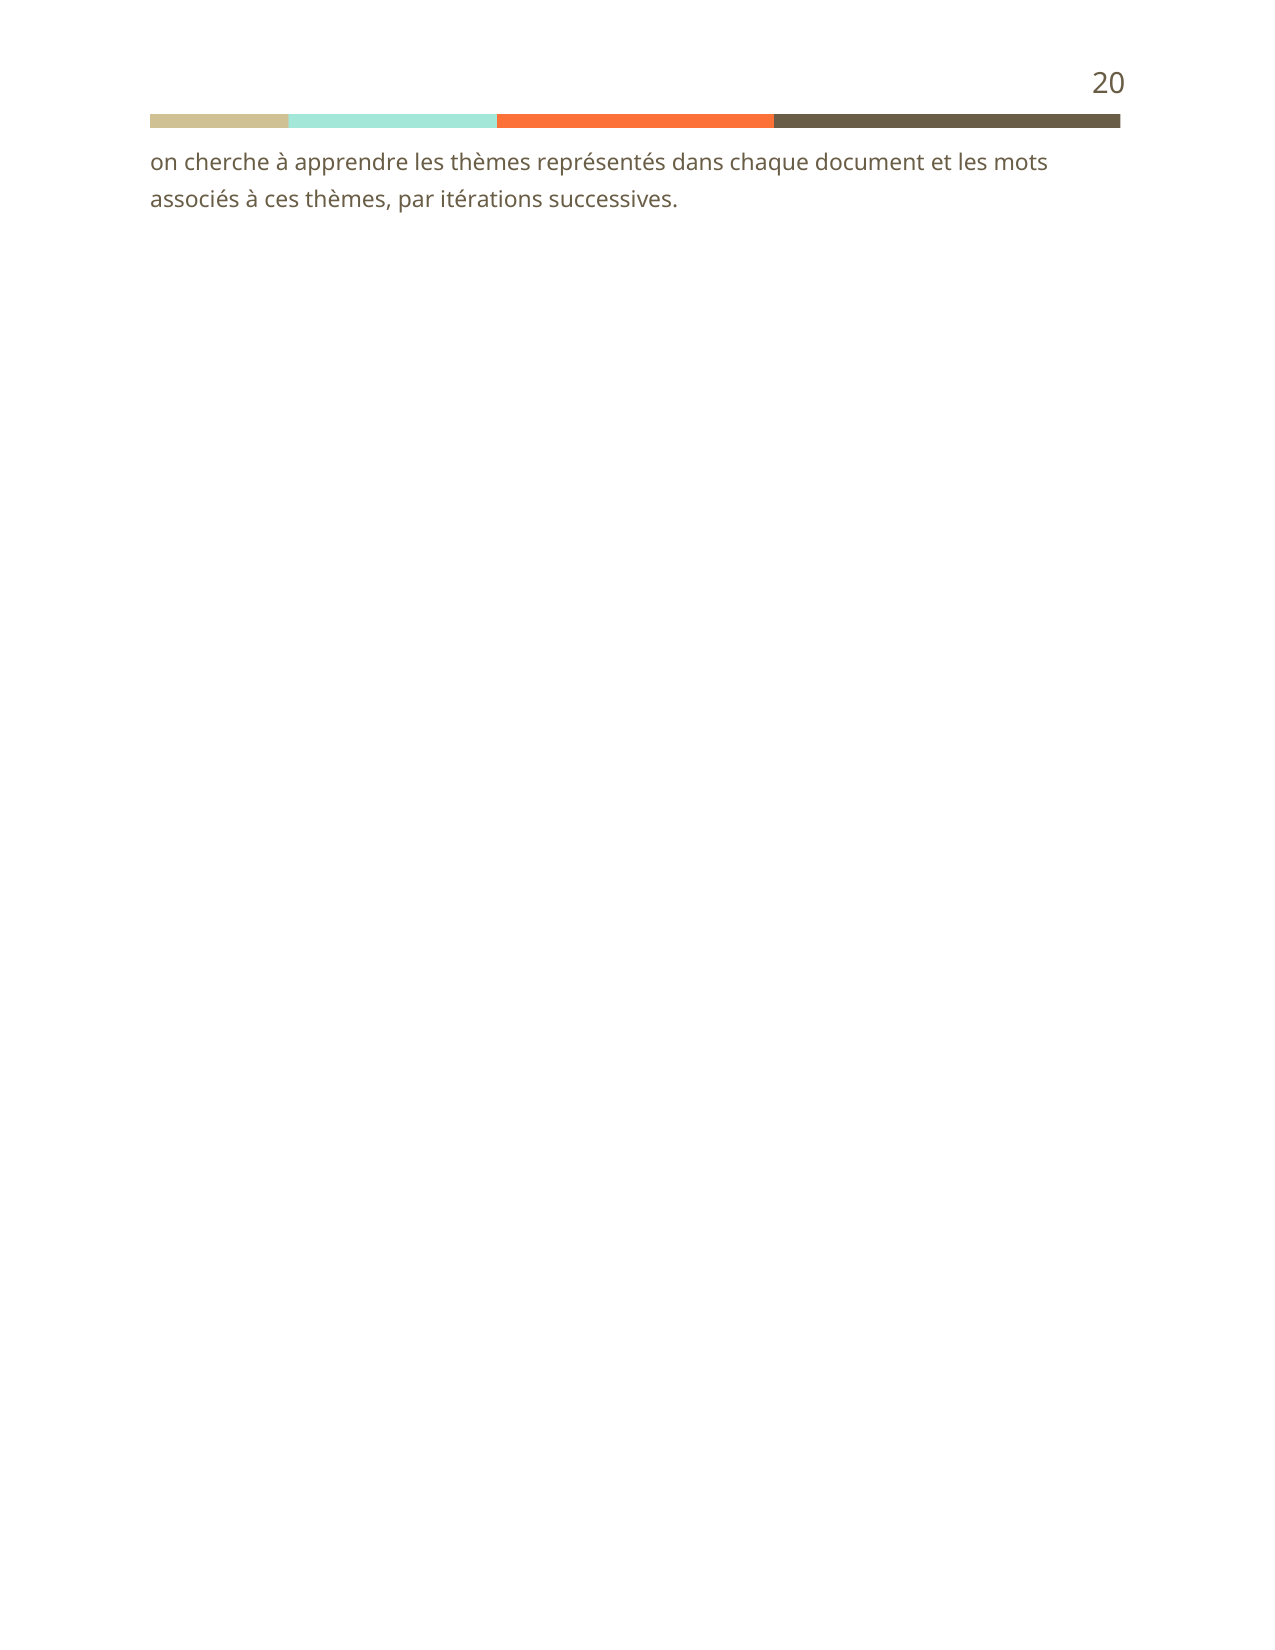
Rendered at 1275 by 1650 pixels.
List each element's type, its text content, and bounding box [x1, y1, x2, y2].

text on cherche à apprendre les thèmes représentés dans chaque document et les mots associés à ces thèmes, par itérations successives. [150, 146, 1125, 215]
picture [150, 114, 1121, 128]
